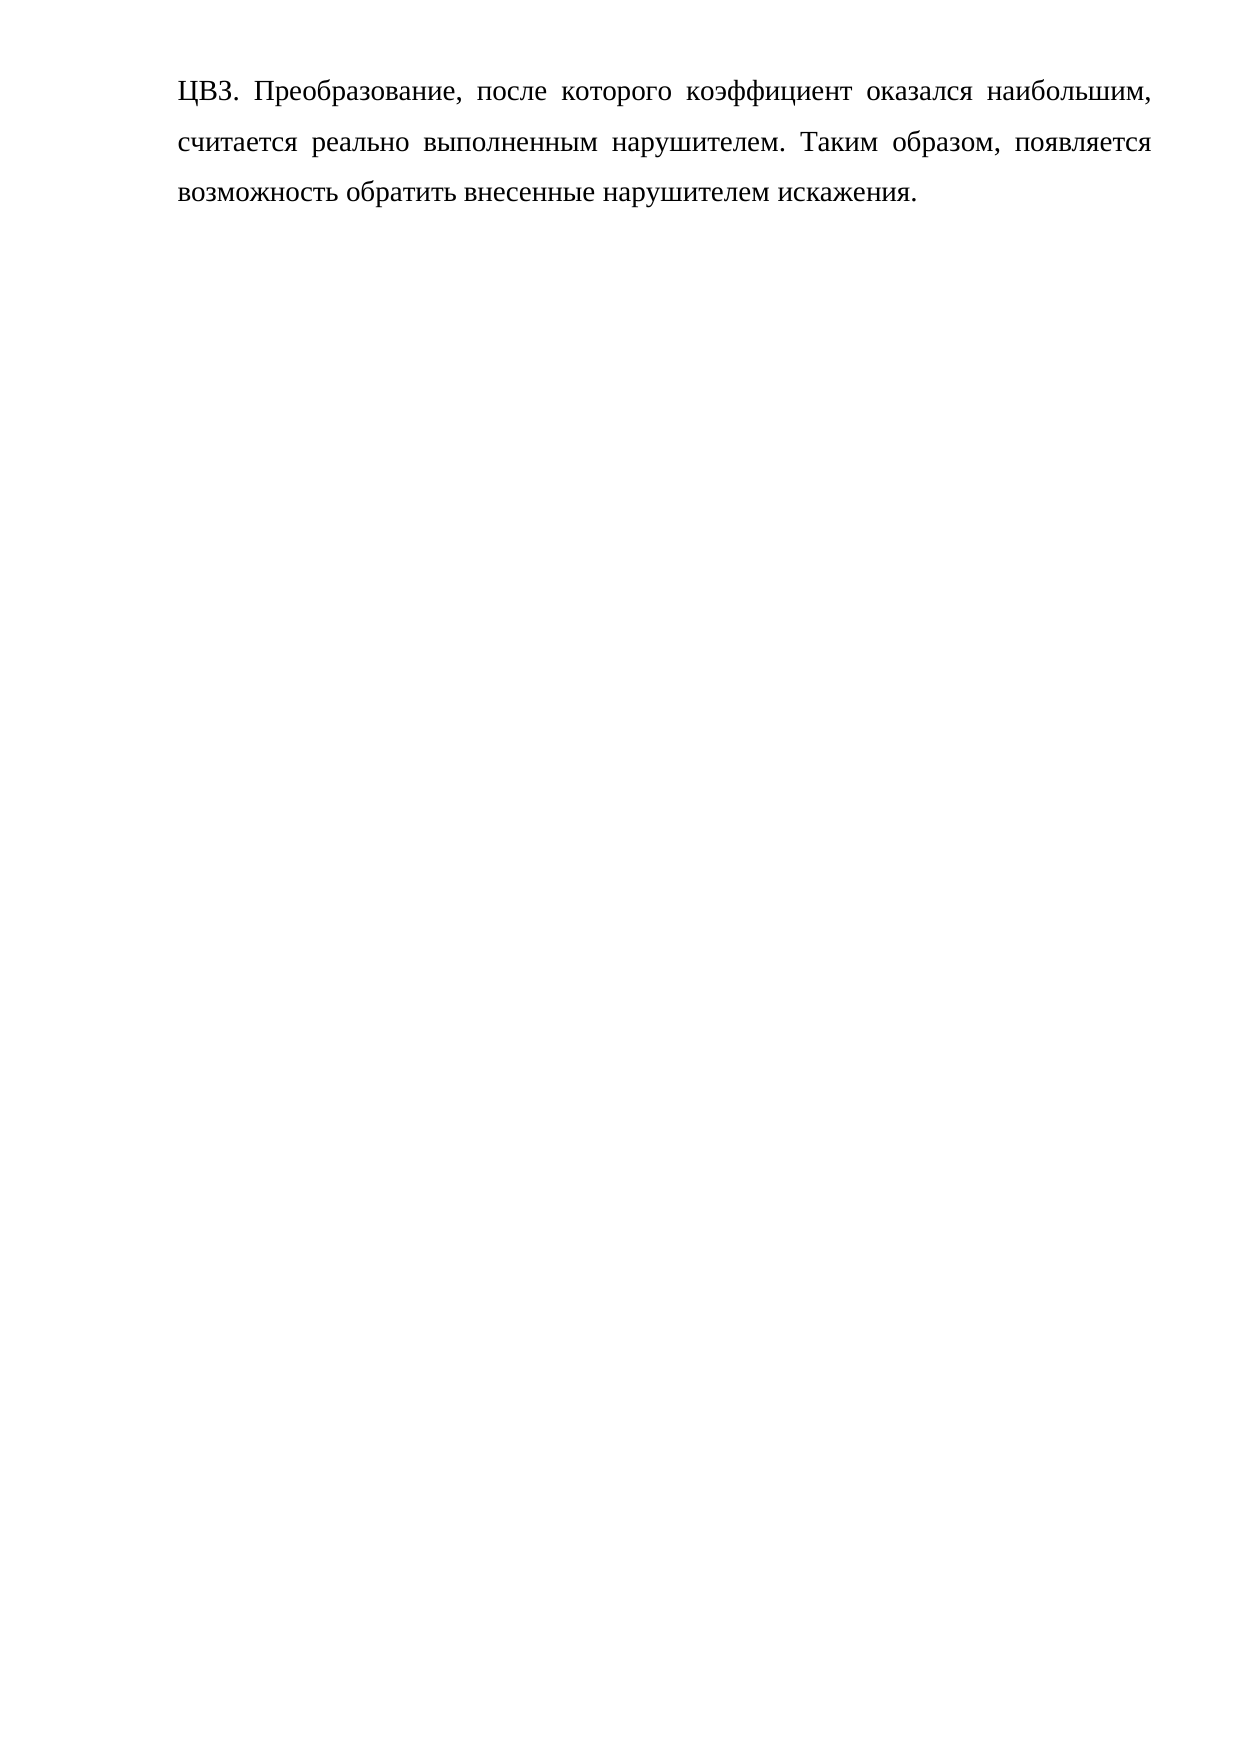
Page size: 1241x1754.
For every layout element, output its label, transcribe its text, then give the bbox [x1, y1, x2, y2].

text ЦВЗ. Преобразование, после которого коэффициент оказался наибольшим, считается реально выполненным нарушителем. Таким образом, появляется возможность обратить внесенные нарушителем искажения. [177, 74, 1152, 208]
